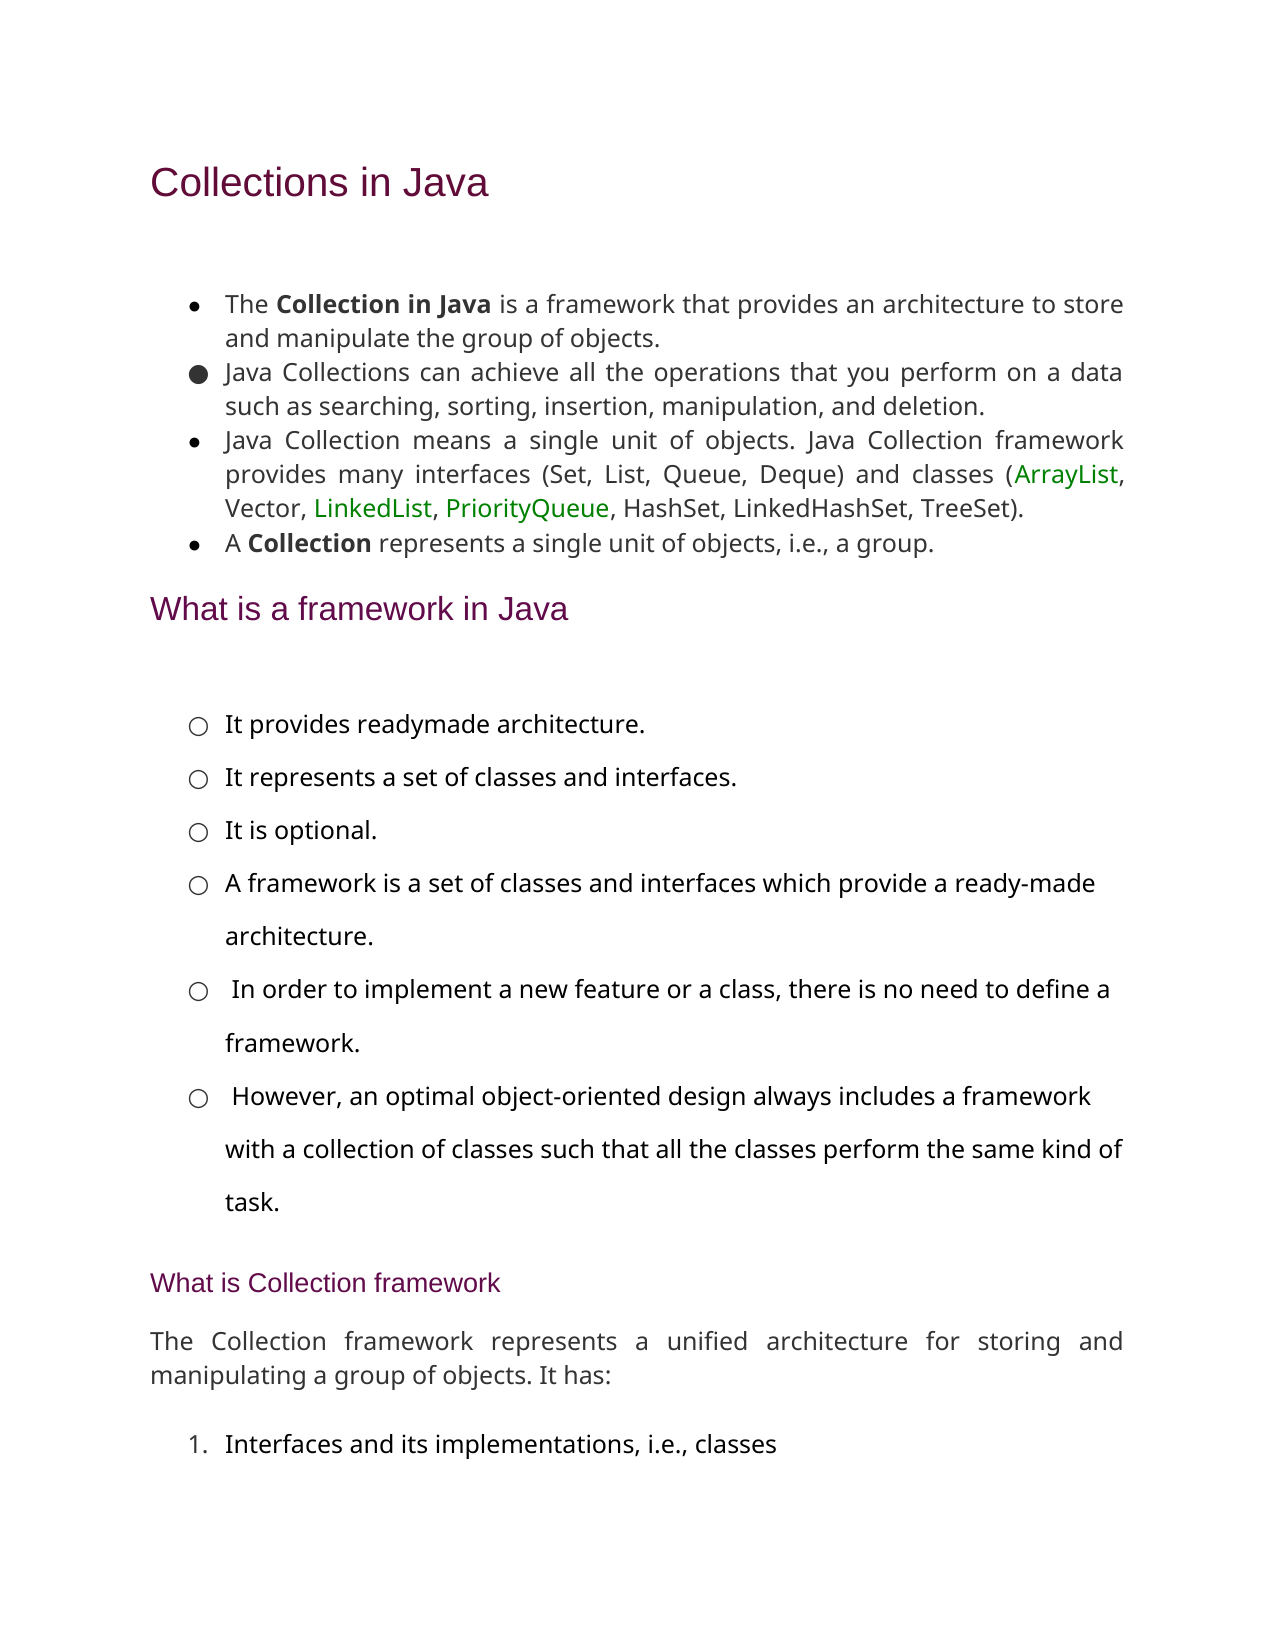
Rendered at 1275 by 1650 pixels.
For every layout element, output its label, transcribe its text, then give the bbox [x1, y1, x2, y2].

list It is optional. [187, 809, 1129, 847]
list A framework is a set of classes and interfaces which provide a ready-made architecture. [187, 862, 1129, 953]
subtitle What is a framework in Java [150, 589, 1125, 628]
subtitle What is Collection framework [150, 1267, 1125, 1298]
list In order to implement a new feature or a class, there is no need to define a framework. [187, 968, 1129, 1059]
list It represents a set of classes and interfaces. [187, 756, 1129, 794]
list A Collection represents a single unit of objects, i.e., a group. [187, 525, 1125, 559]
list The Collection in Java is a framework that provides an architecture to store and manipulate the group of objects. [187, 287, 1125, 355]
list It provides readymade architecture. [187, 702, 1129, 741]
subtitle Collections in Java [150, 158, 1125, 205]
list Interfaces and its implementations, i.e., classes [187, 1423, 1129, 1465]
text The Collection framework represents a unified architecture for storing and manipulating a group of objects. It has: [150, 1323, 1125, 1391]
list Java Collection means a single unit of objects. Java Collection framework provides many interfaces (Set, List, Queue, Deque) and classes (ArrayList, Vector, LinkedList, PriorityQueue, HashSet, LinkedHashSet, TreeSet). [187, 423, 1125, 525]
list Java Collections can achieve all the operations that you perform on a data such as searching, sorting, insertion, manipulation, and deletion. [187, 355, 1125, 423]
list However, an optimal object-oriented design always includes a framework with a collection of classes such that all the classes perform the same kind of task. [187, 1074, 1129, 1223]
